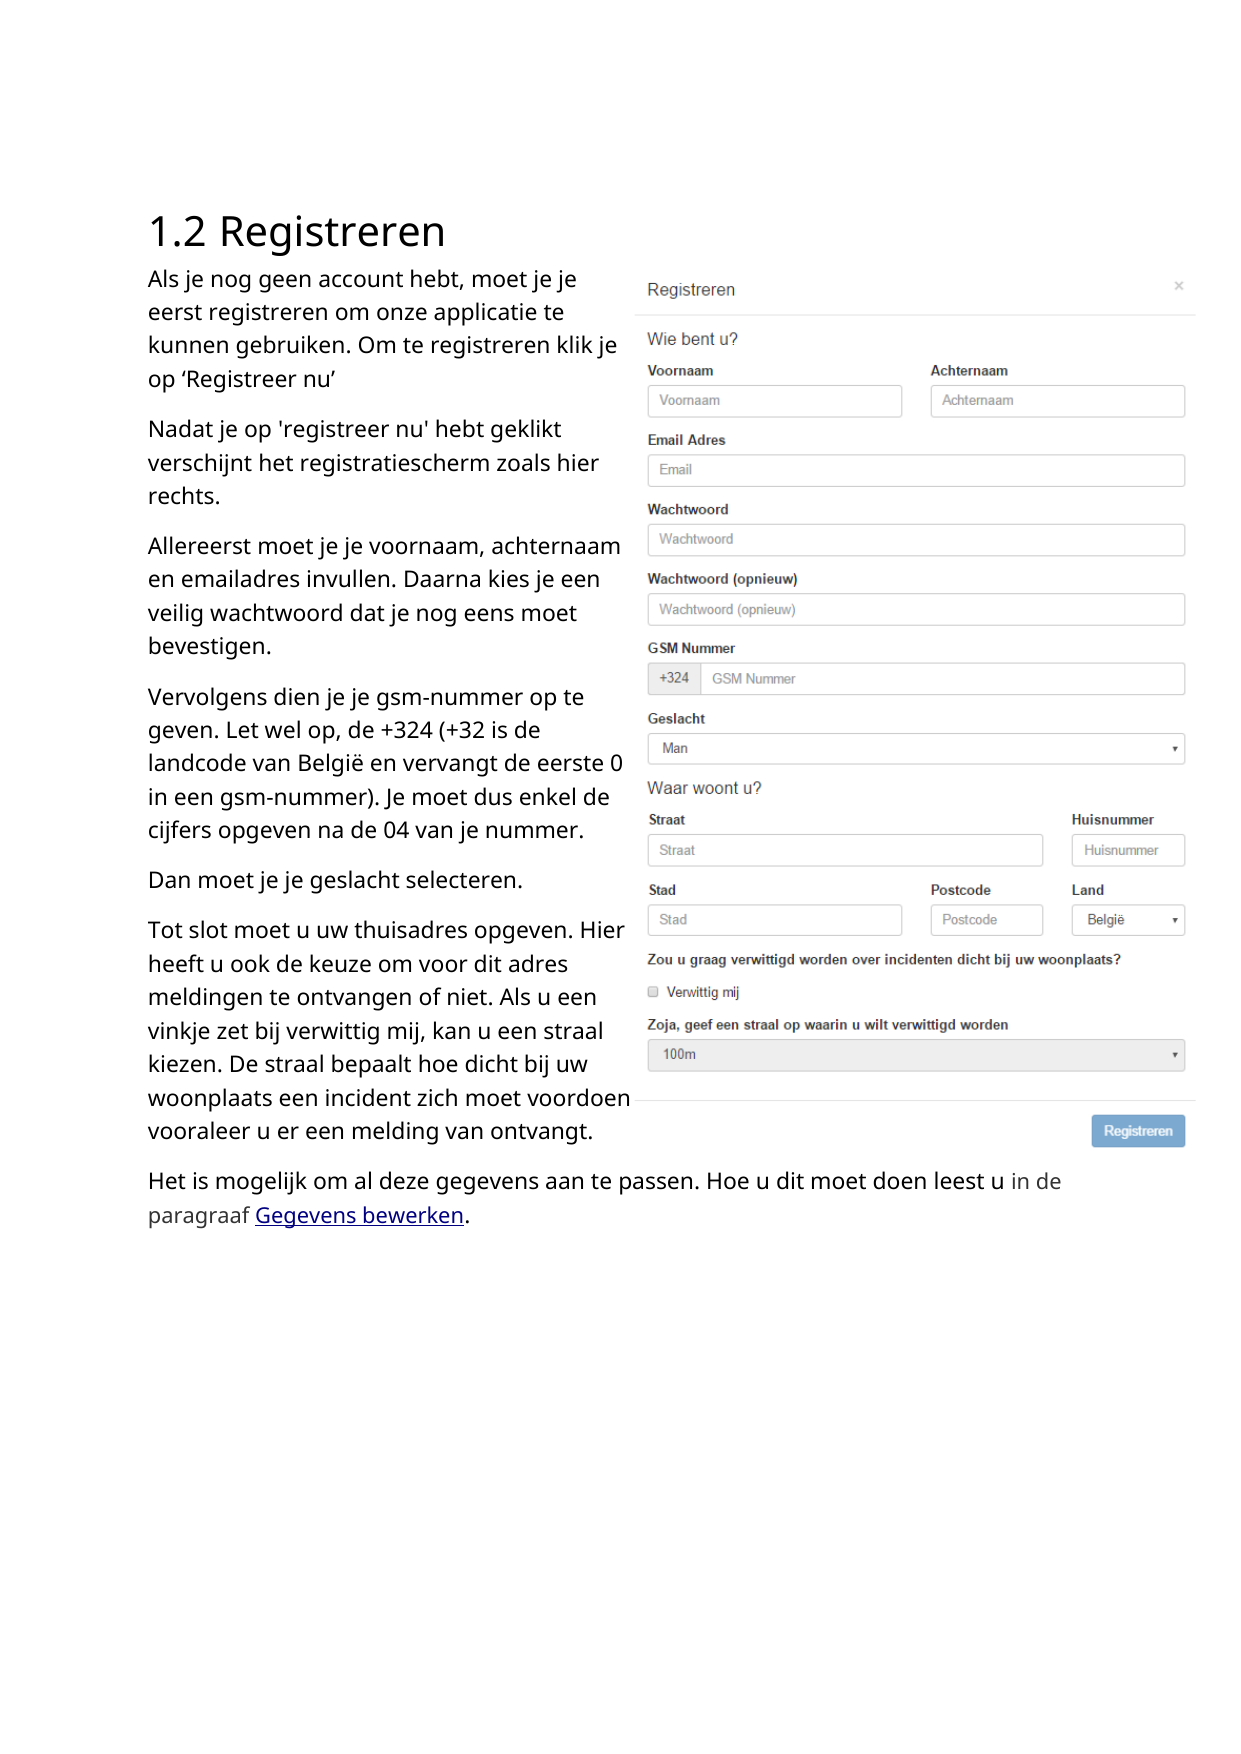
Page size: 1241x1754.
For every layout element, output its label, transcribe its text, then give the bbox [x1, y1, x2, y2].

picture [662, 309, 1198, 1161]
text Dan moet je je geslacht selecteren. [148, 797, 662, 829]
text Vervolgens dien je je gsm-nummer op te geven. Let wel op, de +324 (+32 is de landcode van België en vervangt de eerste 0 in een gsm-nummer). Je moet dus enkel de cijfers opgeven na de 04 van je nummer. [148, 613, 662, 778]
text Het is mogelijk om al deze gegevens aan te passen. Hoe u dit moet doen leest u in de paragraaf Gegevens bewerken. [148, 1098, 1093, 1196]
text Als je nog geen account hebt, moet je je eerst registreren om onze applicatie te kunnen gebruiken. Om te registreren klik je op ‘Registreer nu’ [148, 263, 1093, 361]
subtitle Registreren [148, 202, 1093, 259]
text Tot slot moet u uw thuisadres opgeven. Hier heeft u ook de keuze om voor dit adres meldingen te ontvangen of niet. Als u een vinkje zet bij verwittig mij, kan u een straal kiezen. De straal bepaalt hoe dicht bij uw woonplaats een incident zich moet voordoen vooraleer u er een melding van ontvangt. [148, 847, 662, 1079]
text Nadat je op 'registreer nu' hebt geklikt verschijnt het registratiescherm zoals hier rechts. [148, 379, 662, 478]
text Allereerst moet je je voornaam, achternaam en emailadres invullen. Daarna kies je een veilig wachtwoord dat je nog eens moet bevestigen. [148, 497, 662, 595]
